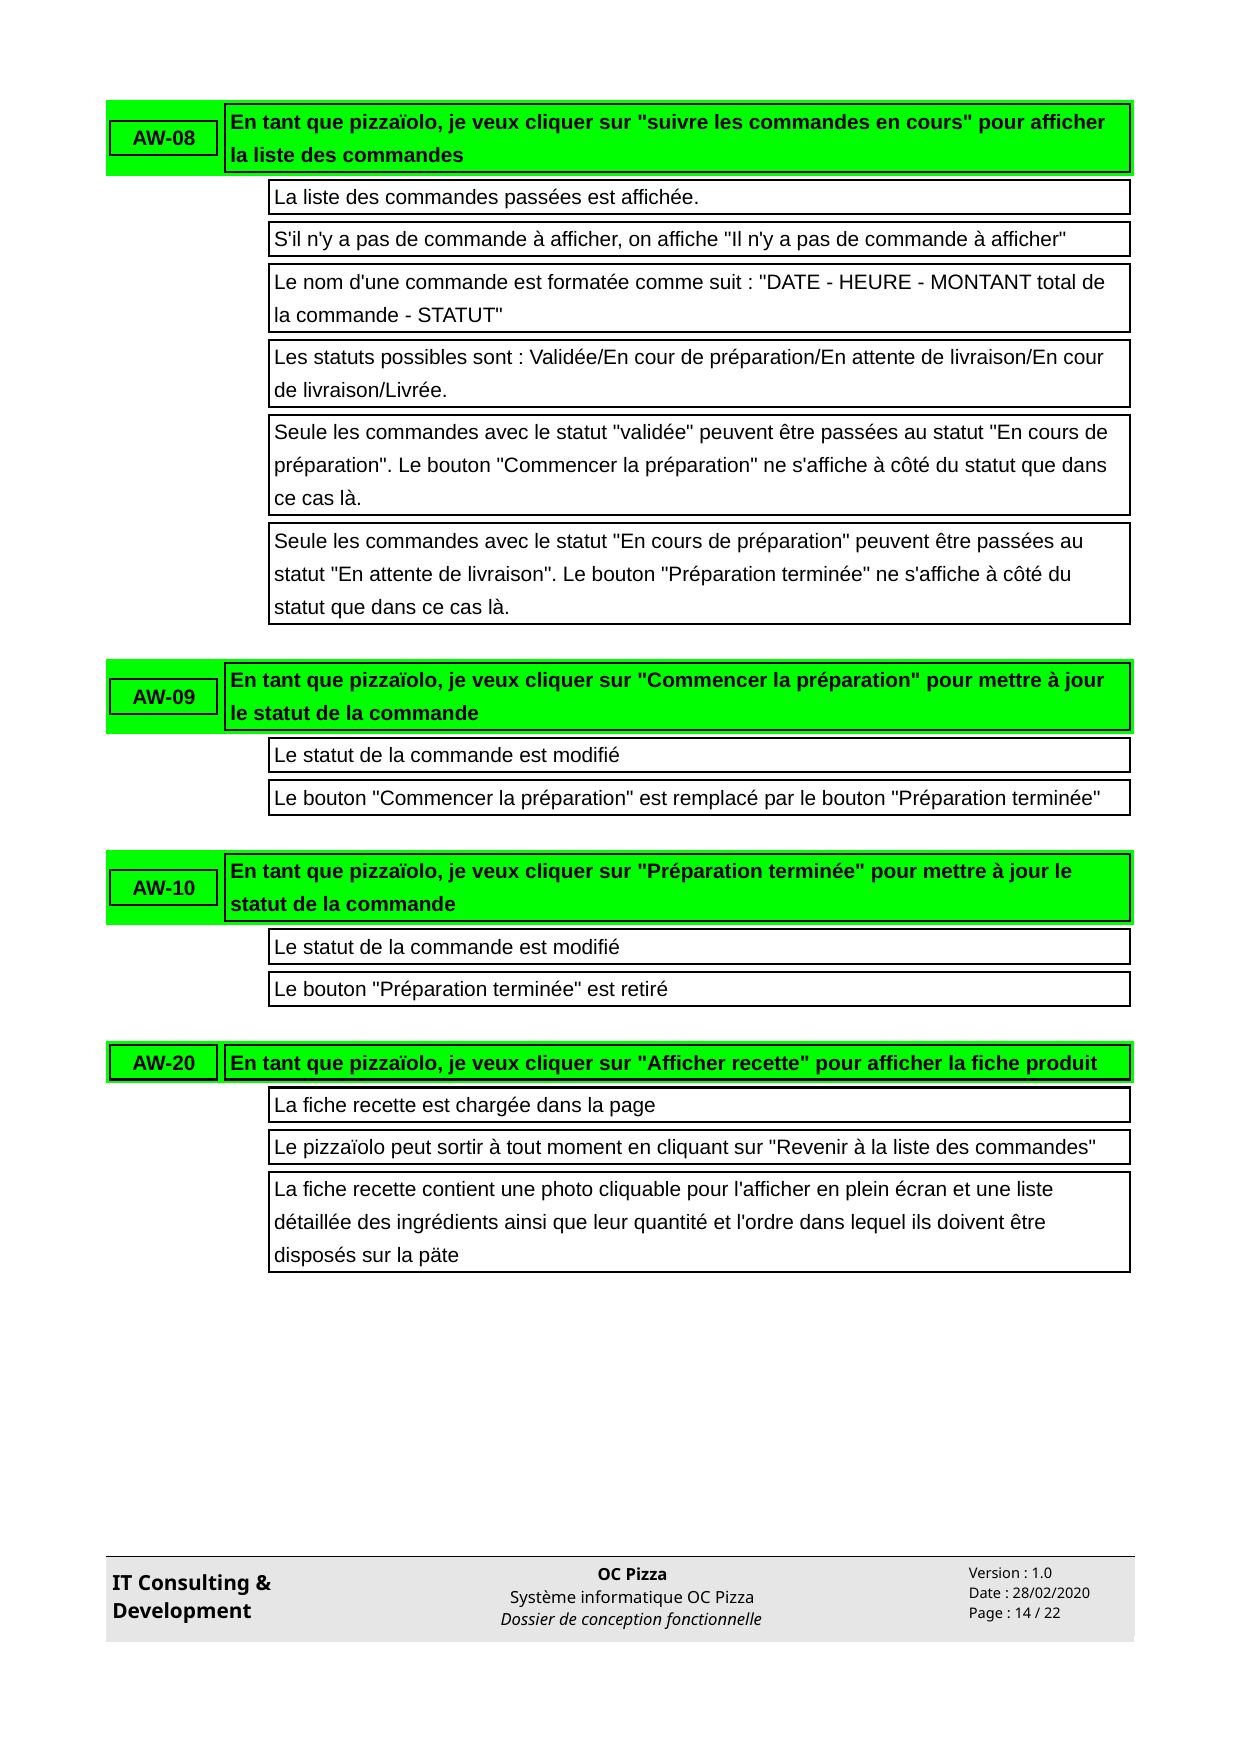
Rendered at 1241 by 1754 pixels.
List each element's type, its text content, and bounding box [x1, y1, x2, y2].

table_cell Seule les commandes avec le statut "En cours de préparation" peuvent être passées au statut "En attente de livraison". Le bouton "Préparation terminée" ne s'affiche à côté du statut que dans ce cas là. [265, 519, 1134, 628]
table_cell [221, 968, 265, 1010]
table_cell La fiche recette est chargée dans la page [265, 1084, 1134, 1126]
table_cell La liste des commandes passées est affichée. [265, 176, 1134, 218]
table_cell [221, 176, 265, 218]
table_cell Le statut de la commande est modifié [265, 734, 1134, 776]
table_cell Le bouton "Commencer la préparation" est remplacé par le bouton "Préparation terminée" [265, 776, 1134, 819]
table_header En tant que pizzaïolo, je veux cliquer sur "Commencer la préparation" pour mettre à jour le statut de la commande [221, 659, 1134, 734]
table_cell [221, 1084, 265, 1126]
table_cell S'il n'y a pas de commande à afficher, on affiche "Il n'y a pas de commande à afficher" [265, 218, 1134, 260]
table_cell [106, 925, 221, 1010]
table_cell Le statut de la commande est modifié [265, 925, 1134, 968]
table_cell [221, 218, 265, 260]
table_cell [221, 336, 265, 411]
table_header En tant que pizzaïolo, je veux cliquer sur "suivre les commandes en cours" pour afficher la liste des commandes [221, 100, 1134, 176]
table_cell [221, 260, 265, 336]
table_header AW-08 [106, 100, 221, 176]
table_cell [221, 776, 265, 819]
table_cell Le bouton "Préparation terminée" est retiré [265, 968, 1134, 1010]
table_cell [221, 734, 265, 776]
table_cell [106, 1084, 221, 1276]
table_header En tant que pizzaïolo, je veux cliquer sur "Afficher recette" pour afficher la fiche produit [221, 1041, 1134, 1083]
table_header AW-10 [106, 850, 221, 925]
table_cell La fiche recette contient une photo cliquable pour l'afficher en plein écran et une liste détaillée des ingrédients ainsi que leur quantité et l'ordre dans lequel ils doivent être disposés sur la päte [265, 1168, 1134, 1276]
table_cell [221, 925, 265, 968]
table_cell [221, 1126, 265, 1168]
table_cell Le pizzaïolo peut sortir à tout moment en cliquant sur "Revenir à la liste des commandes" [265, 1126, 1134, 1168]
table_cell [221, 411, 265, 519]
table_header En tant que pizzaïolo, je veux cliquer sur "Préparation terminée" pour mettre à jour le statut de la commande [221, 850, 1134, 925]
table_cell Seule les commandes avec le statut "validée" peuvent être passées au statut "En cours de préparation". Le bouton "Commencer la préparation" ne s'affiche à côté du statut que dans ce cas là. [265, 411, 1134, 519]
table_header AW-20 [106, 1041, 221, 1083]
table_cell [221, 1168, 265, 1276]
table_header AW-09 [106, 659, 221, 734]
table_cell Les statuts possibles sont : Validée/En cour de préparation/En attente de livraison/En cour de livraison/Livrée. [265, 336, 1134, 411]
table_cell [106, 734, 221, 819]
table_cell [221, 519, 265, 628]
table_cell Le nom d'une commande est formatée comme suit : "DATE - HEURE - MONTANT total de la commande - STATUT" [265, 260, 1134, 336]
table_cell [106, 176, 221, 628]
